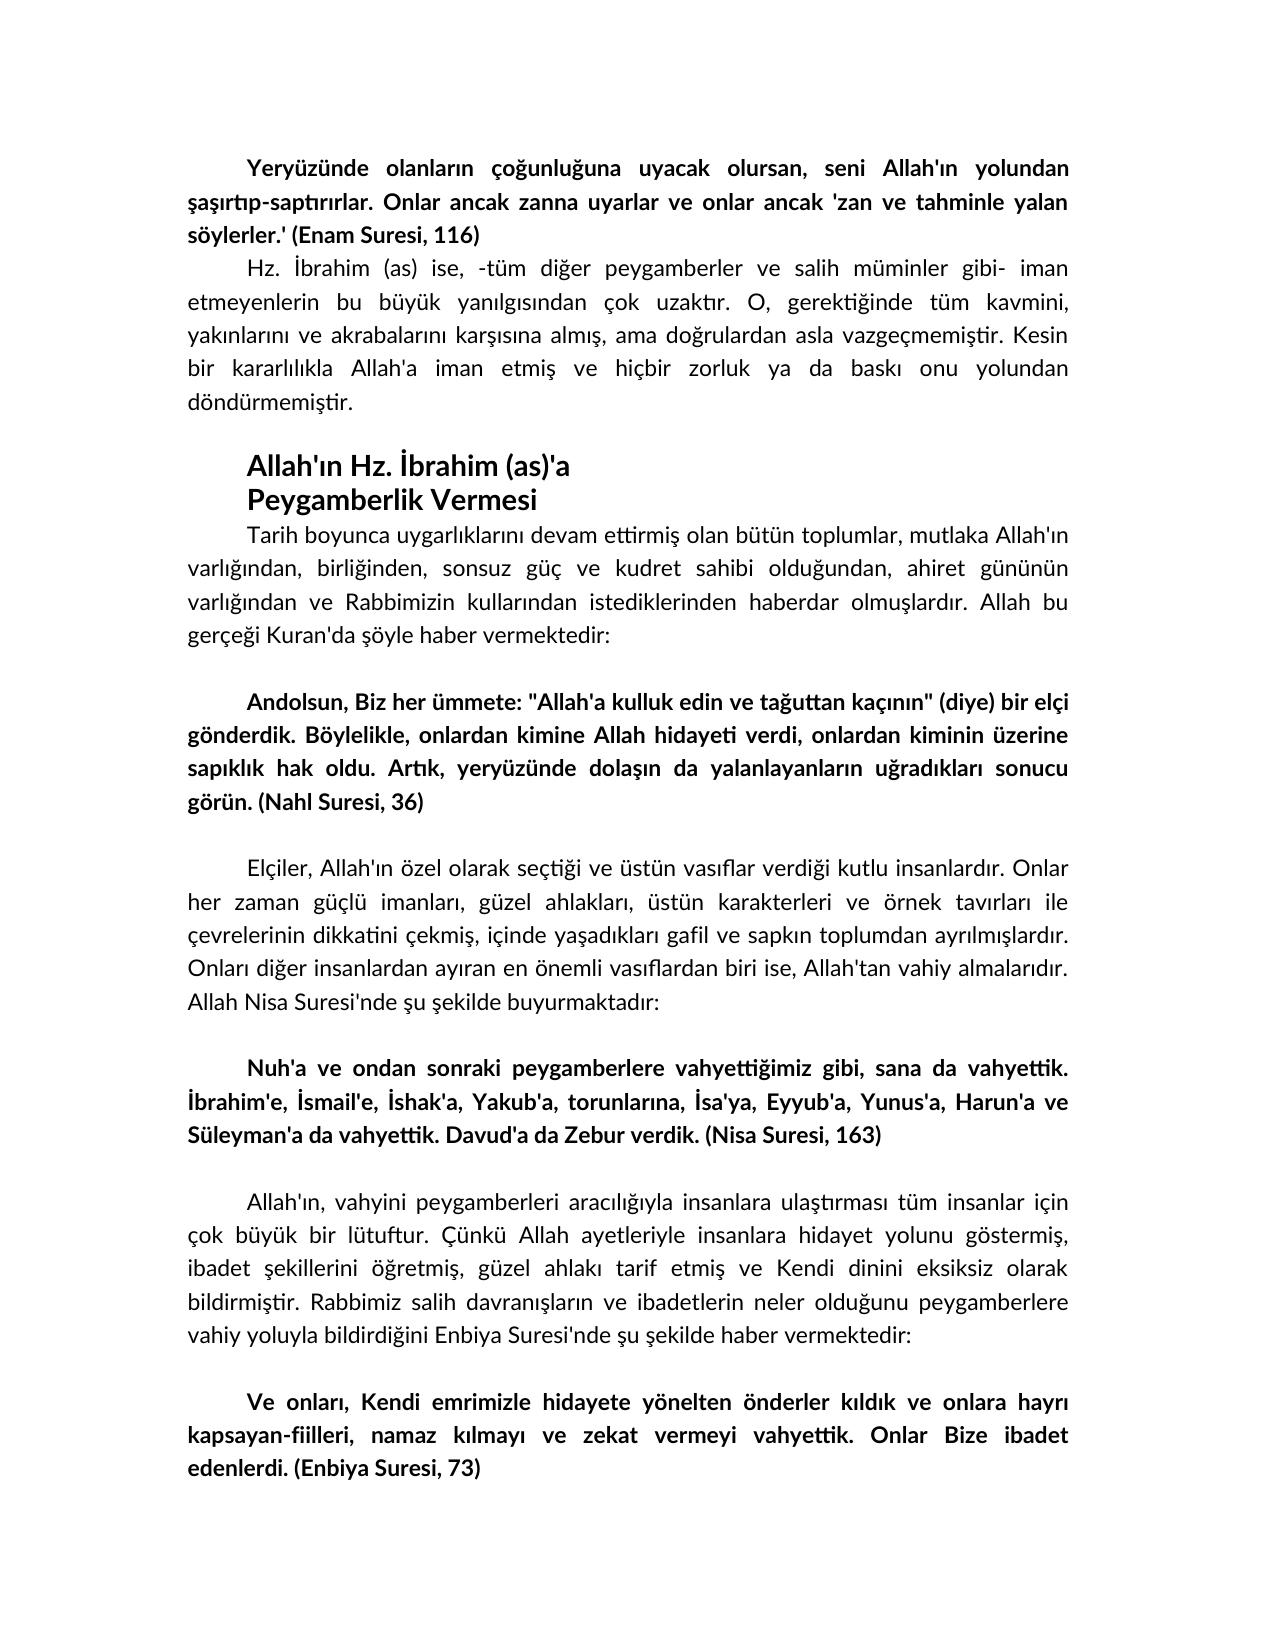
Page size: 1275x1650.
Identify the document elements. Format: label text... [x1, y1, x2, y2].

text Allah'ın, vahyini peygamberleri aracılığıyla insanlara ulaştırması tüm insanlar için çok büyük bir lütuftur. Çünkü Allah ayetleriyle insanlara hidayet yolunu göstermiş, ibadet şekillerini öğretmiş, güzel ahlakı tarif etmiş ve Kendi dinini eksiksiz olarak bildirmiştir. Rabbimiz salih davranışların ve ibadetlerin neler olduğunu peygamberlere vahiy yoluyla bildirdiğini Enbiya Suresi'nde şu şekilde haber vermektedir: [187, 1183, 1070, 1350]
text Yeryüzünde olanların çoğunluğuna uyacak olursan, seni Allah'ın yolundan şaşırtıp-saptırırlar. Onlar ancak zanna uyarlar ve onlar ancak 'zan ve tahminle yalan söylerler.' (Enam Suresi, 116) [187, 150, 1070, 250]
text Andolsun, Biz her ümmete: "Allah'a kulluk edin ve tağuttan kaçının" (diye) bir elçi gönderdik. Böylelikle, onlardan kimine Allah hidayeti verdi, onlardan kiminin üzerine sapıklık hak oldu. Artık, yeryüzünde dolaşın da yalanlayanların uğradıkları sonucu görün. (Nahl Suresi, 36) [187, 683, 1070, 817]
text Tarih boyunca uygarlıklarını devam ettirmiş olan bütün toplumlar, mutlaka Allah'ın varlığından, birliğinden, sonsuz güç ve kudret sahibi olduğundan, ahiret gününün varlığından ve Rabbimizin kullarından istediklerinden haberdar olmuşlardır. Allah bu gerçeği Kuran'da şöyle haber vermektedir: [187, 517, 1070, 650]
text Ve onları, Kendi emrimizle hidayete yönelten önderler kıldık ve onlara hayrı kapsayan-fiilleri, namaz kılmayı ve zekat vermeyi vahyettik. Onlar Bize ibadet edenlerdi. (Enbiya Suresi, 73) [187, 1383, 1070, 1483]
subtitle Peygamberlik Vermesi [187, 483, 1070, 517]
text Nuh'a ve ondan sonraki peygamberlere vahyettiğimiz gibi, sana da vahyettik. İbrahim'e, İsmail'e, İshak'a, Yakub'a, torunlarına, İsa'ya, Eyyub'a, Yunus'a, Harun'a ve Süleyman'a da vahyettik. Davud'a da Zebur verdik. (Nisa Suresi, 163) [187, 1050, 1070, 1150]
text Hz. İbrahim (as) ise, -tüm diğer peygamberler ve salih müminler gibi- iman etmeyenlerin bu büyük yanılgısından çok uzaktır. O, gerektiğinde tüm kavmini, yakınlarını ve akrabalarını karşısına almış, ama doğrulardan asla vazgeçmemiştir. Kesin bir kararlılıkla Allah'a iman etmiş ve hiçbir zorluk ya da baskı onu yolundan döndürmemiştir. [187, 250, 1070, 417]
text Elçiler, Allah'ın özel olarak seçtiği ve üstün vasıflar verdiği kutlu insanlardır. Onlar her zaman güçlü imanları, güzel ahlakları, üstün karakterleri ve örnek tavırları ile çevrelerinin dikkatini çekmiş, içinde yaşadıkları gafil ve sapkın toplumdan ayrılmışlardır. Onları diğer insanlardan ayıran en önemli vasıflardan biri ise, Allah'tan vahiy almalarıdır. Allah Nisa Suresi'nde şu şekilde buyurmaktadır: [187, 850, 1070, 1017]
subtitle Allah'ın Hz. İbrahim (as)'a [187, 450, 1070, 483]
